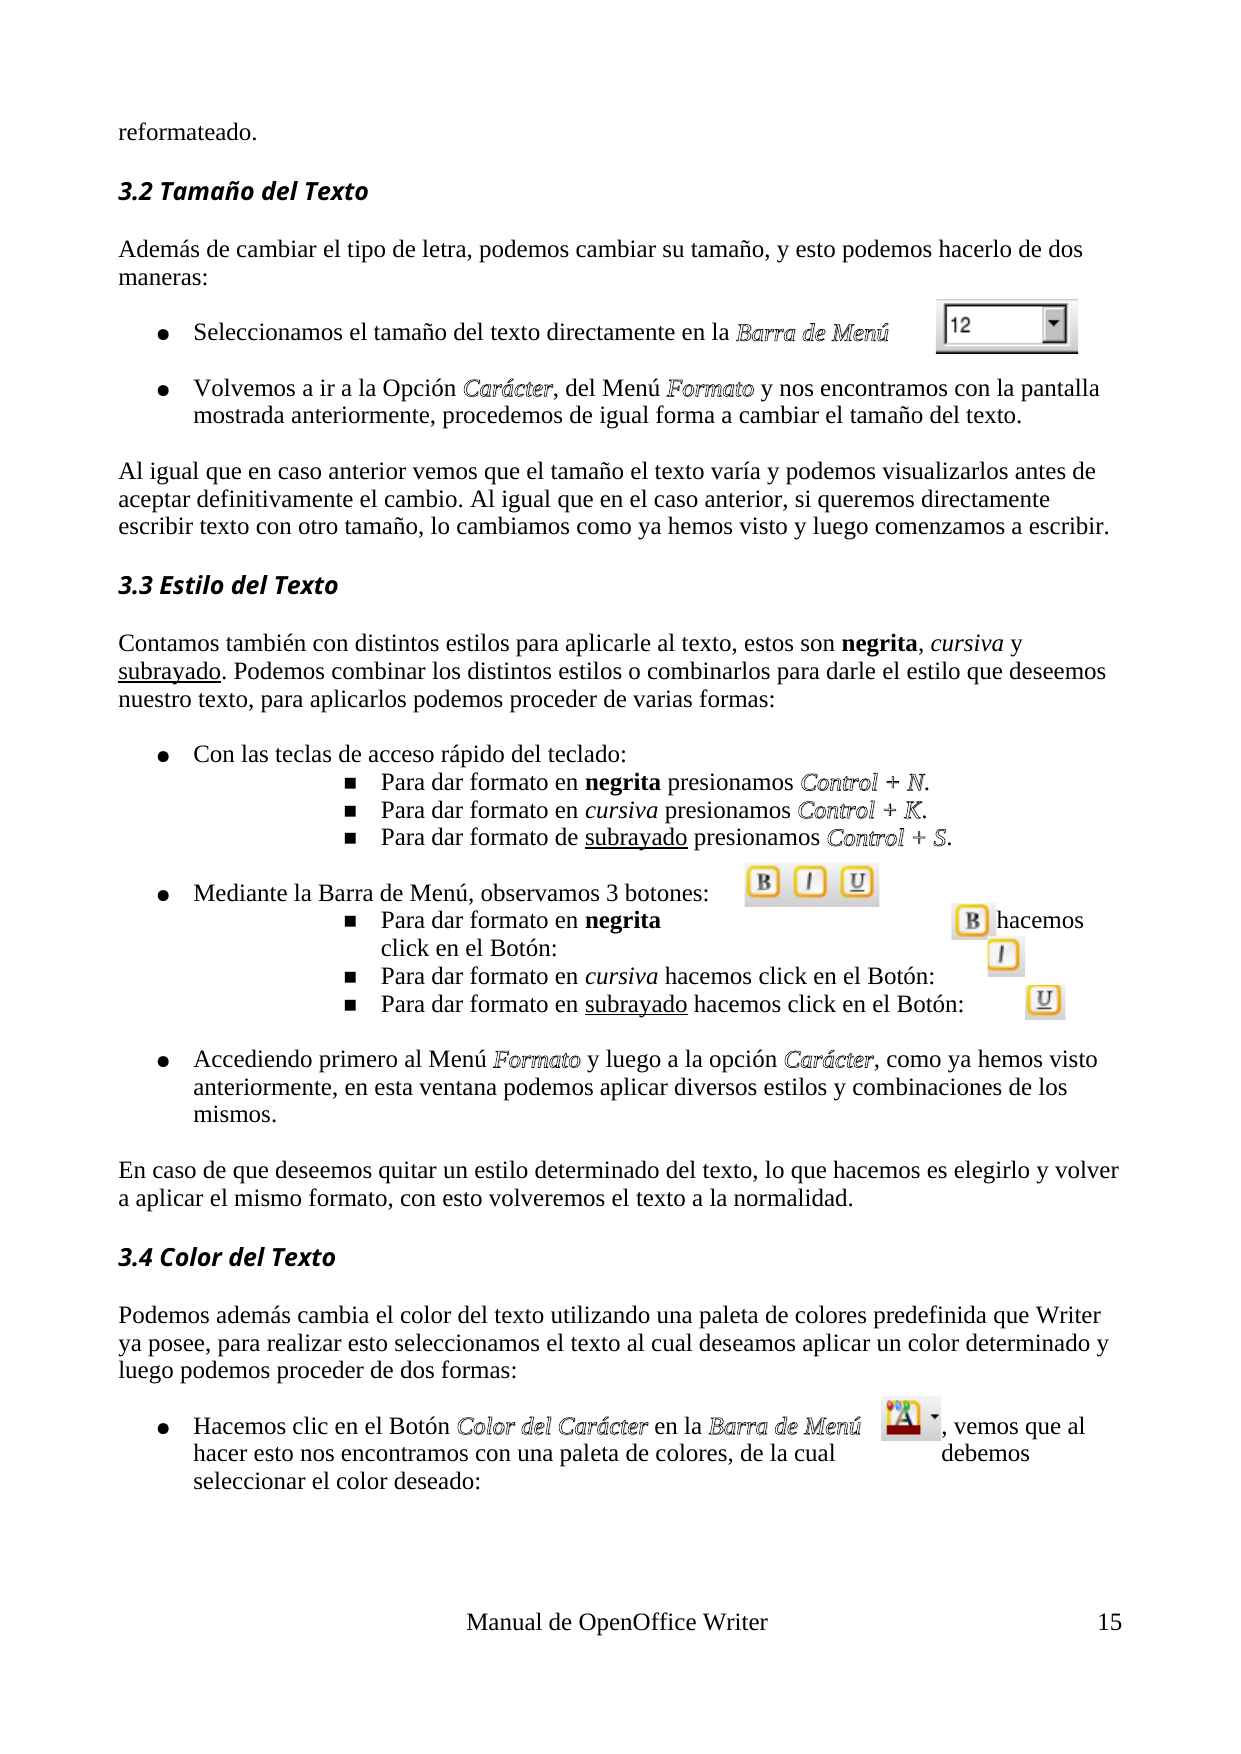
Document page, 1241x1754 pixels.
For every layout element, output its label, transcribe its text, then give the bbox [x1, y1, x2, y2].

text Además de cambiar el tipo de letra, podemos cambiar su tamaño, y esto podemos hacerlo de dos maneras: [118, 235, 1122, 291]
text 3.3 Estilo del Texto [118, 568, 1122, 602]
picture [1025, 985, 1066, 1020]
text 3.2 Tamaño del Texto [118, 173, 1122, 208]
list Para dar formato en cursiva hacemos click en el Botón: [343, 962, 1122, 990]
picture [935, 299, 1079, 354]
list Para dar formato en negrita hacemos click en el Botón: [997, 907, 1122, 962]
list Seleccionamos el tamaño del texto directamente en la Barra de Menú [156, 318, 935, 346]
list Para dar formato de subrayado presionamos Control + S. [343, 823, 1122, 851]
text Podemos además cambia el color del texto utilizando una paleta de colores predefinida que Writer ya posee, para realizar esto seleccionamos el texto al cual deseamos aplicar un color determinado y luego podemos proceder de dos formas: [118, 1301, 1122, 1384]
text Contamos también con distintos estilos para aplicarle al texto, estos son negrita, cursiva y subrayado. Podemos combinar los distintos estilos o combinarlos para darle el estilo que deseemos nuestro texto, para aplicarlos podemos proceder de varias formas: [118, 629, 1122, 713]
picture [744, 863, 880, 907]
list Para dar formato en cursiva presionamos Control + K. [343, 796, 1122, 823]
list Con las teclas de acceso rápido del teclado: [156, 740, 1122, 768]
list Mediante la Barra de Menú, observamos 3 botones: [156, 879, 744, 907]
list [1066, 990, 1122, 1017]
text 3.4 Color del Texto [118, 1239, 1122, 1273]
list Accediendo primero al Menú Formato y luego a la opción Carácter, como ya hemos visto anteriormente, en esta ventana podemos aplicar diversos estilos y combinaciones de los mismos. [156, 1045, 1122, 1128]
list Hacemos clic en el Botón Color del Carácter en la Barra de Menú , vemos que al hacer esto nos encontramos con una paleta de colores, de la cual debemos seleccionar el color deseado: [156, 1412, 1122, 1495]
picture [881, 1396, 942, 1441]
text En caso de que deseemos quitar un estilo determinado del texto, lo que hacemos es elegirlo y volver a aplicar el mismo formato, con esto volveremos el texto a la normalidad. [118, 1156, 1122, 1211]
list Para dar formato en negrita hacemos click en el Botón: [343, 907, 987, 962]
list [880, 879, 1122, 907]
list Volvemos a ir a la Opción Carácter, del Menú Formato y nos encontramos con la pantalla mostrada anteriormente, procedemos de igual forma a cambiar el tamaño del texto. [156, 374, 1122, 429]
text reformateado. [118, 118, 1122, 146]
picture [951, 903, 1025, 977]
list Para dar formato en negrita presionamos Control + N. [343, 768, 1122, 796]
list Para dar formato en subrayado hacemos click en el Botón: [343, 990, 1025, 1017]
text Al igual que en caso anterior vemos que el tamaño el texto varía y podemos visualizarlos antes de aceptar definitivamente el cambio. Al igual que en el caso anterior, si queremos directamente escribir texto con otro tamaño, lo cambiamos como ya hemos visto y luego comenzamos a escribir. [118, 457, 1122, 540]
